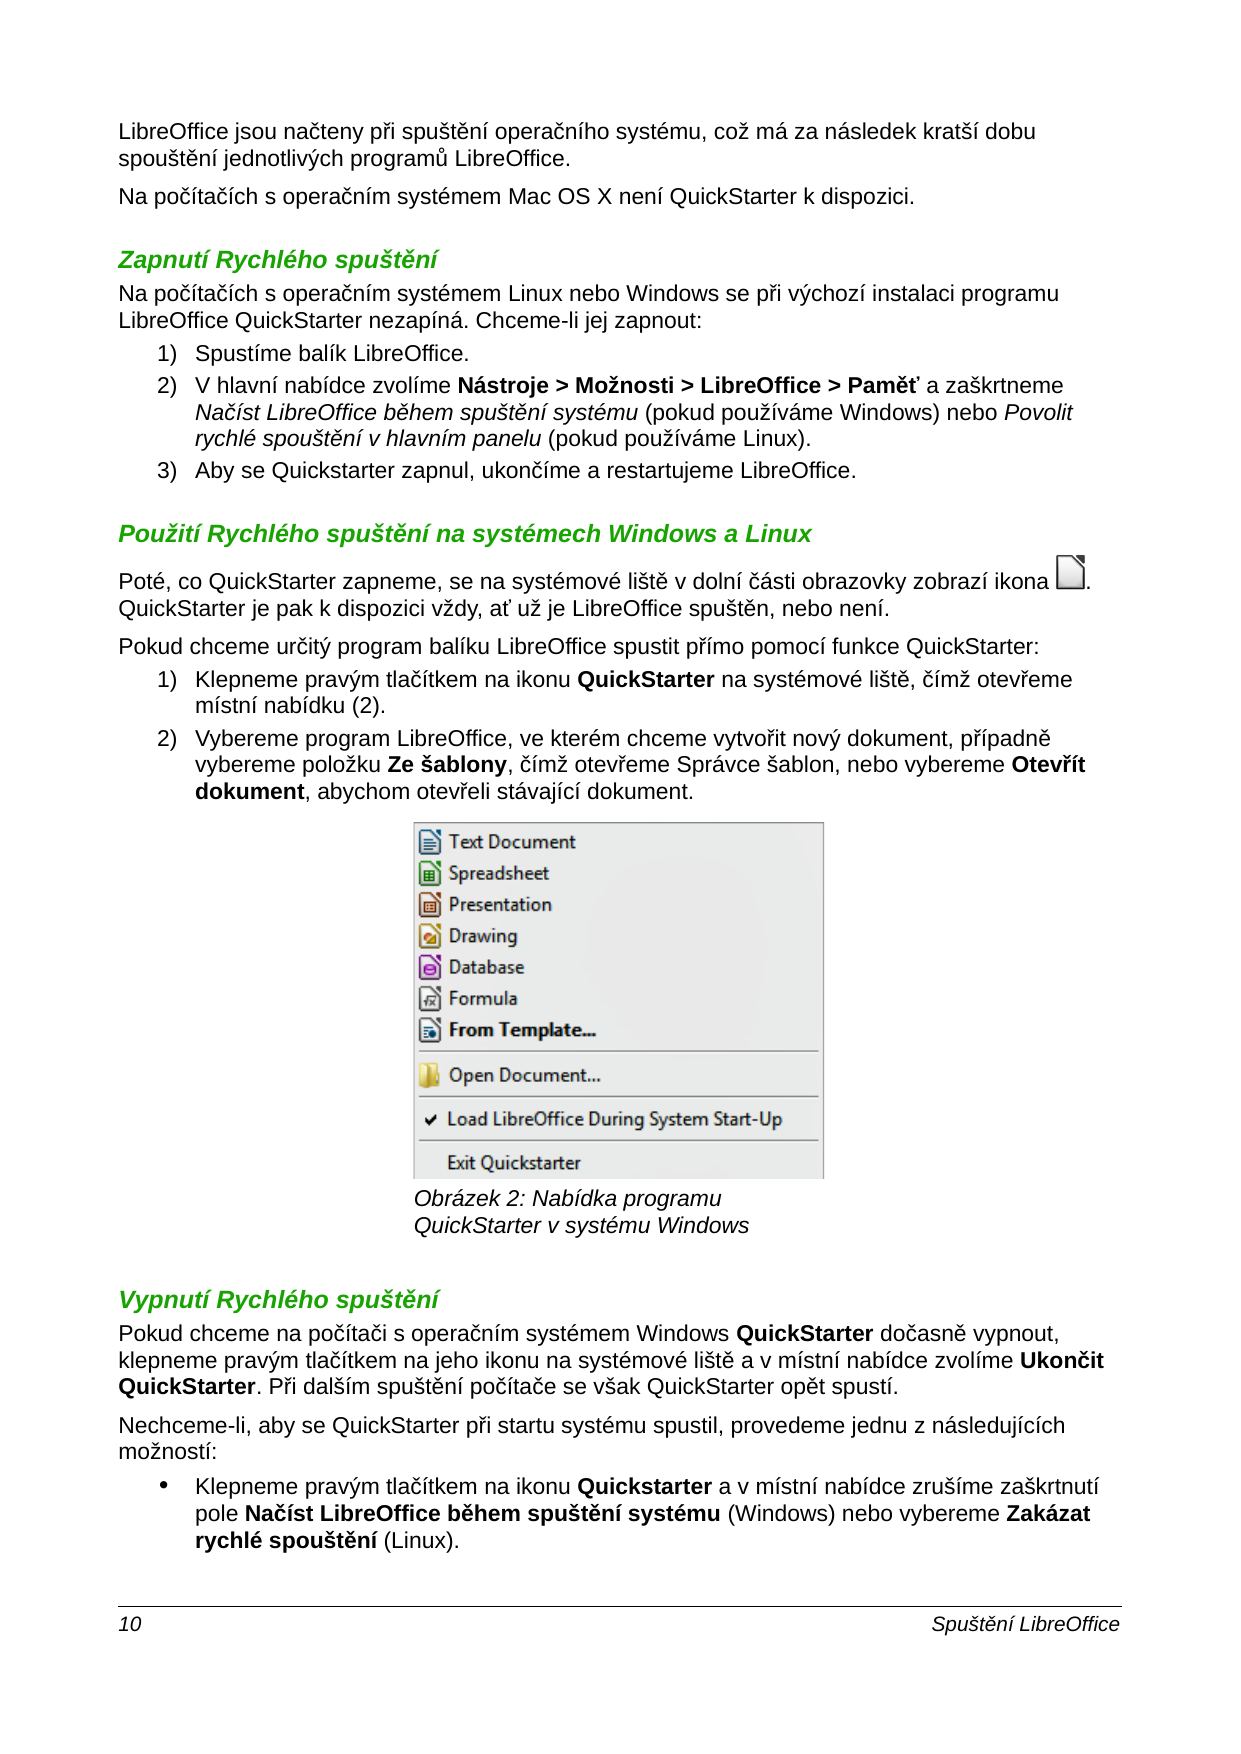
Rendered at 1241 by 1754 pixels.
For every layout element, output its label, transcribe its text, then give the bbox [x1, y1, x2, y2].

list Klepneme pravým tlačítkem na ikonu QuickStarter na systémové liště, čímž otevřeme místní nabídku (obrázek 2). [177, 666, 1122, 719]
text Obrázek 2: Nabídka programu QuickStarter v systému Windows [413, 1185, 827, 1238]
picture [413, 822, 825, 1179]
text Pokud chceme na počítači s operačním systémem Windows QuickStarter dočasně vypnout, klepneme pravým tlačítkem na jeho ikonu na systémové liště a v místní nabídce zvolíme Ukončit QuickStarter. Při dalším spuštění počítače se však QuickStarter opět spustí. [118, 1320, 1122, 1399]
list Na počítačích s operačním systémem Linux nebo Windows se při výchozí instalaci programu LibreOffice QuickStarter nezapíná. Chceme-li jej zapnout: [118, 280, 1122, 333]
list Pokud chceme určitý program balíku LibreOffice spustit přímo pomocí funkce QuickStarter: [118, 633, 1122, 660]
list Spustíme balík LibreOffice. [177, 339, 1122, 366]
list Nechceme-li, aby se QuickStarter při startu systému spustil, provedeme jednu z následujících možností: [118, 1412, 1122, 1464]
picture [1055, 554, 1085, 590]
list V hlavní nabídce zvolíme Nástroje > Možnosti > LibreOffice > Paměť a zaškrtneme Načíst LibreOffice během spuštění systému (pokud používáme Windows) nebo Povolit rychlé spouštění v hlavním panelu (pokud používáme Linux). [177, 372, 1122, 451]
list Aby se Quickstarter zapnul, ukončíme a restartujeme LibreOffice. [177, 457, 1122, 484]
subtitle Zapnutí Rychlého spuštění [118, 245, 1122, 274]
text Poté, co QuickStarter zapneme, se na systémové liště v dolní části obrazovky zobrazí ikona . QuickStarter je pak k dispozici vždy, ať už je LibreOffice spuštěn, nebo není. [118, 554, 1122, 621]
subtitle Vypnutí Rychlého spuštění [118, 1285, 1122, 1314]
list Klepneme pravým tlačítkem na ikonu Quickstarter a v místní nabídce zrušíme zaškrtnutí pole Načíst LibreOffice během spuštění systému (Windows) nebo vybereme Zakázat rychlé spouštění (Linux). [156, 1471, 1122, 1553]
list Vybereme program LibreOffice, ve kterém chceme vytvořit nový dokument, případně vybereme položku Ze šablony, čímž otevřeme Správce šablon, nebo vybereme Otevřít dokument, abychom otevřeli stávající dokument. [177, 725, 1122, 804]
text Na počítačích s operačním systémem Mac OS X není QuickStarter k dispozici. [118, 183, 1122, 210]
text LibreOffice jsou načteny při spuštění operačního systému, což má za následek kratší dobu spouštění jednotlivých programů LibreOffice. [118, 118, 1122, 171]
subtitle Použití Rychlého spuštění na systémech Windows a Linux [118, 519, 1122, 548]
